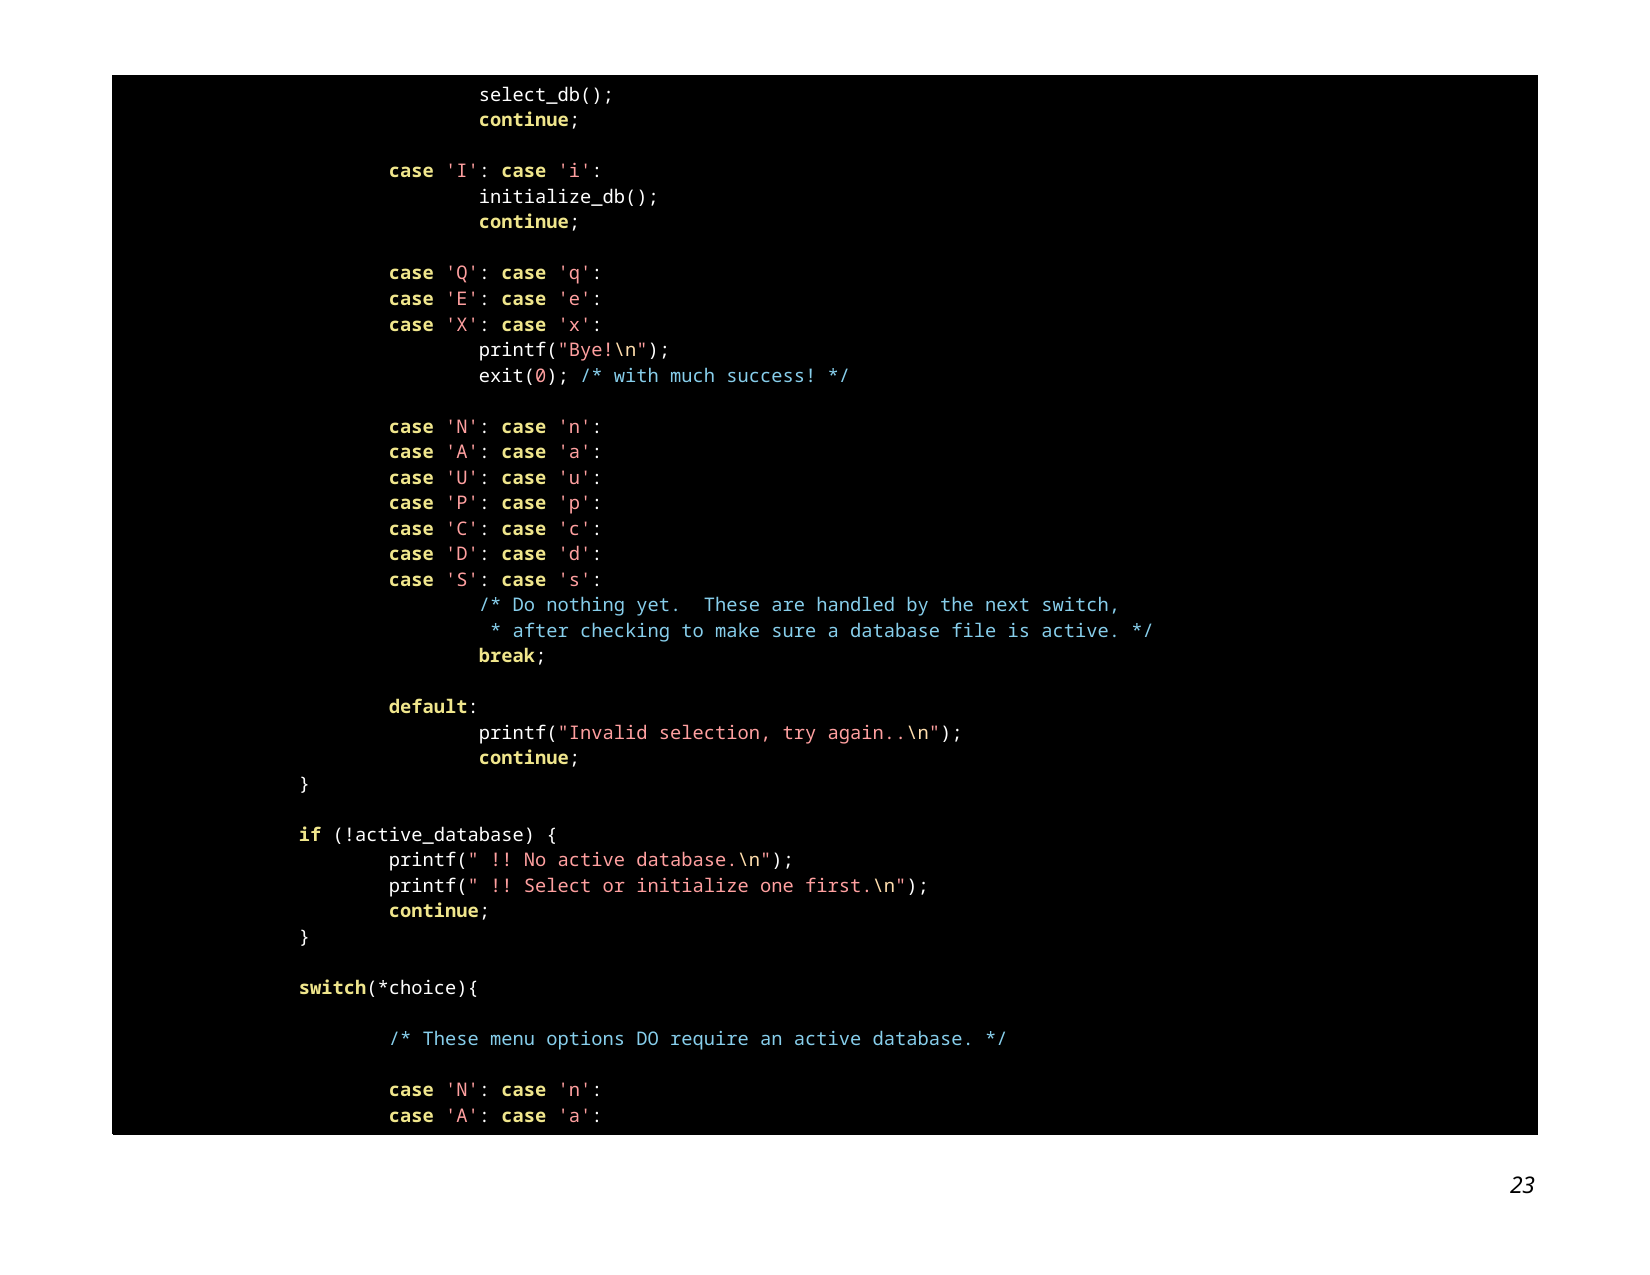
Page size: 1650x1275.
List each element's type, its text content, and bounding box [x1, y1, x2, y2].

text select_db(); continue; case 'I': case 'i': initialize_db(); continue; case 'Q': case 'q': case 'E': case 'e': case 'X': case 'x': printf("Bye!\n"); exit(0); /* with much success! */ case 'N': case 'n': case 'A': case 'a': case 'U': case 'u': case 'P': case 'p': case 'C': case 'c': case 'D': case 'd': case 'S': case 's': /* Do nothing yet. These are handled by the next switch, * after checking to make sure a database file is active. */ break; default: printf("Invalid selection, try again..\n"); continue; } if (!active_database) { printf(" !! No active database.\n"); printf(" !! Select or initialize one first.\n"); continue; } switch(*choice){ /* These menu options DO require an active database. */ case 'N': case 'n': case 'A': case 'a': [114, 76, 1537, 1134]
